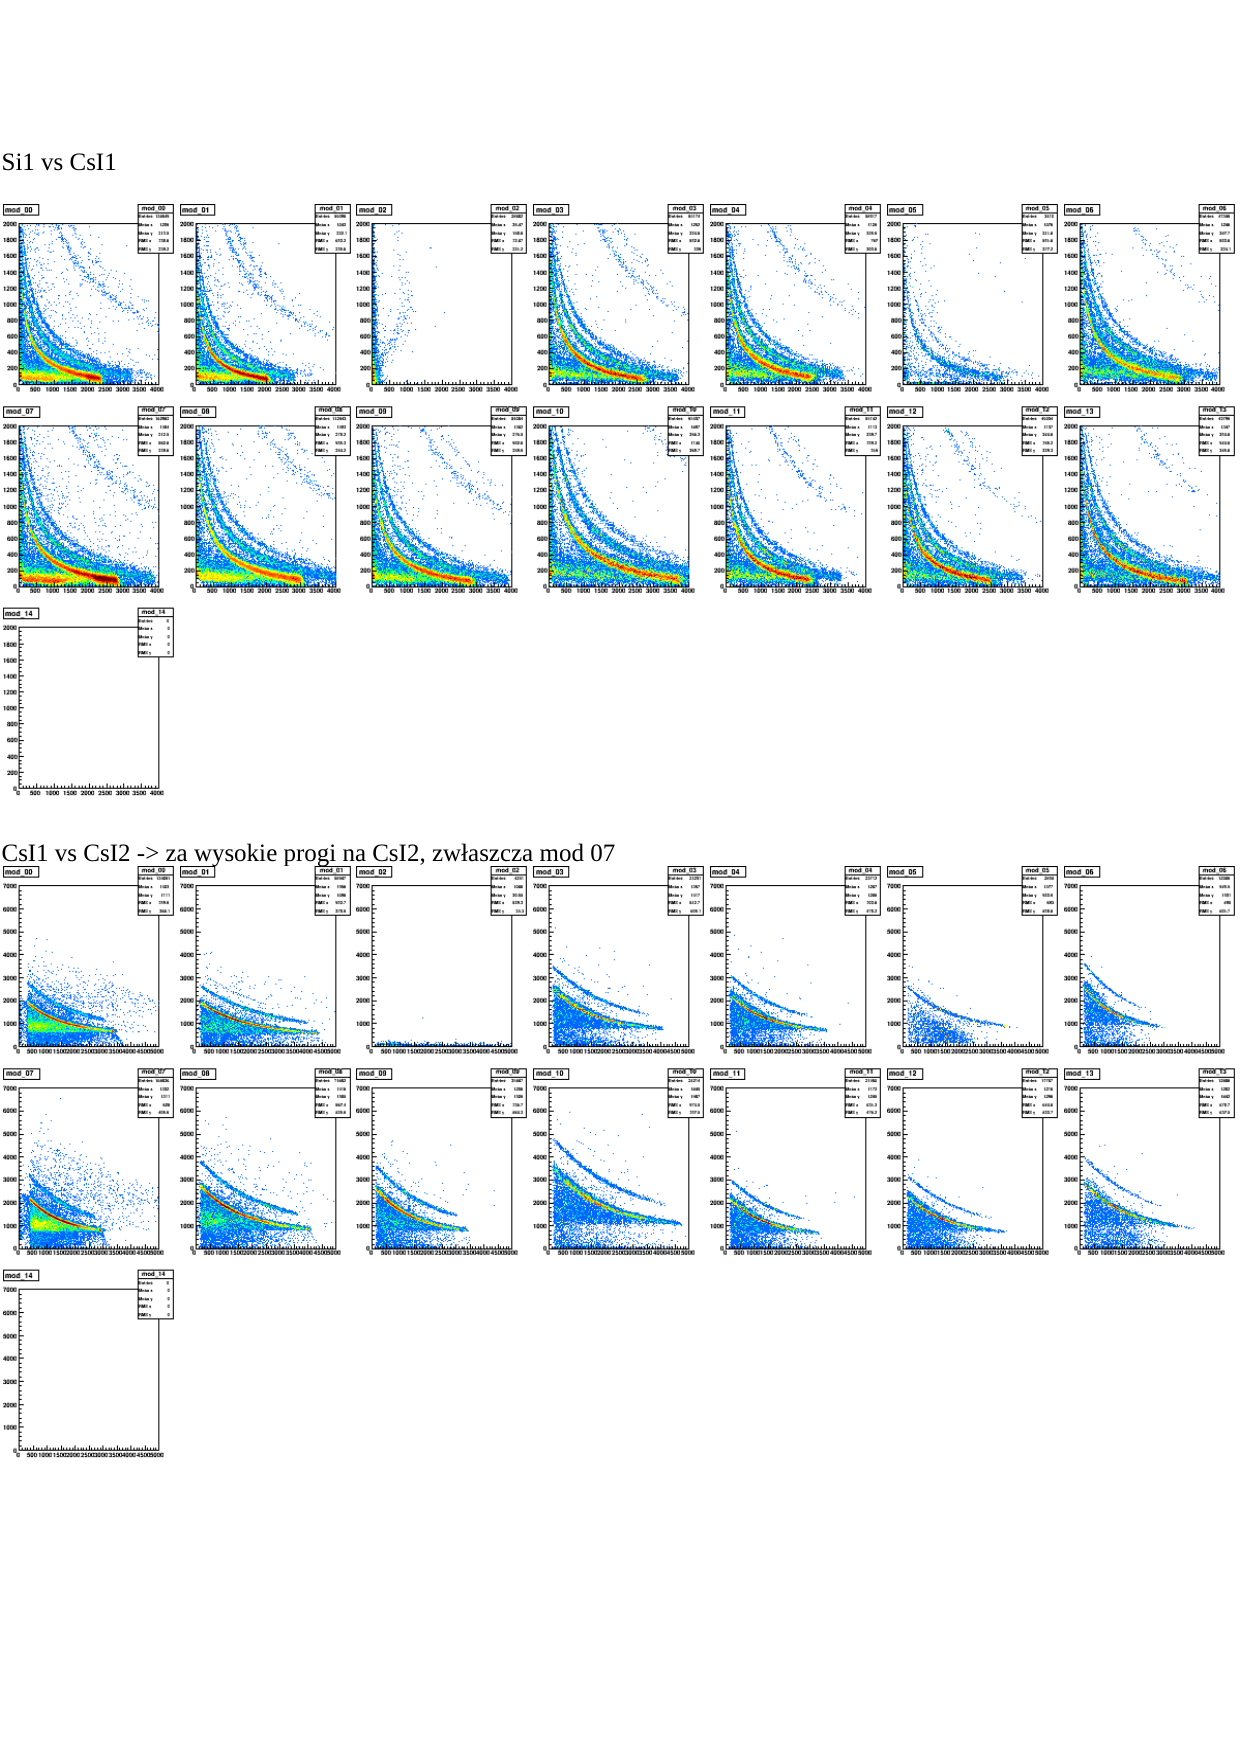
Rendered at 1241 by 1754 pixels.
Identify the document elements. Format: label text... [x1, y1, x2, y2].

text Si1 vs CsI1 [1, 147, 1239, 176]
text CsI1 vs CsI2 -> za wysokie progi na CsI2, zwłaszcza mod 07 [1, 838, 1239, 866]
picture [1, 866, 1239, 1472]
picture [1, 204, 1239, 810]
